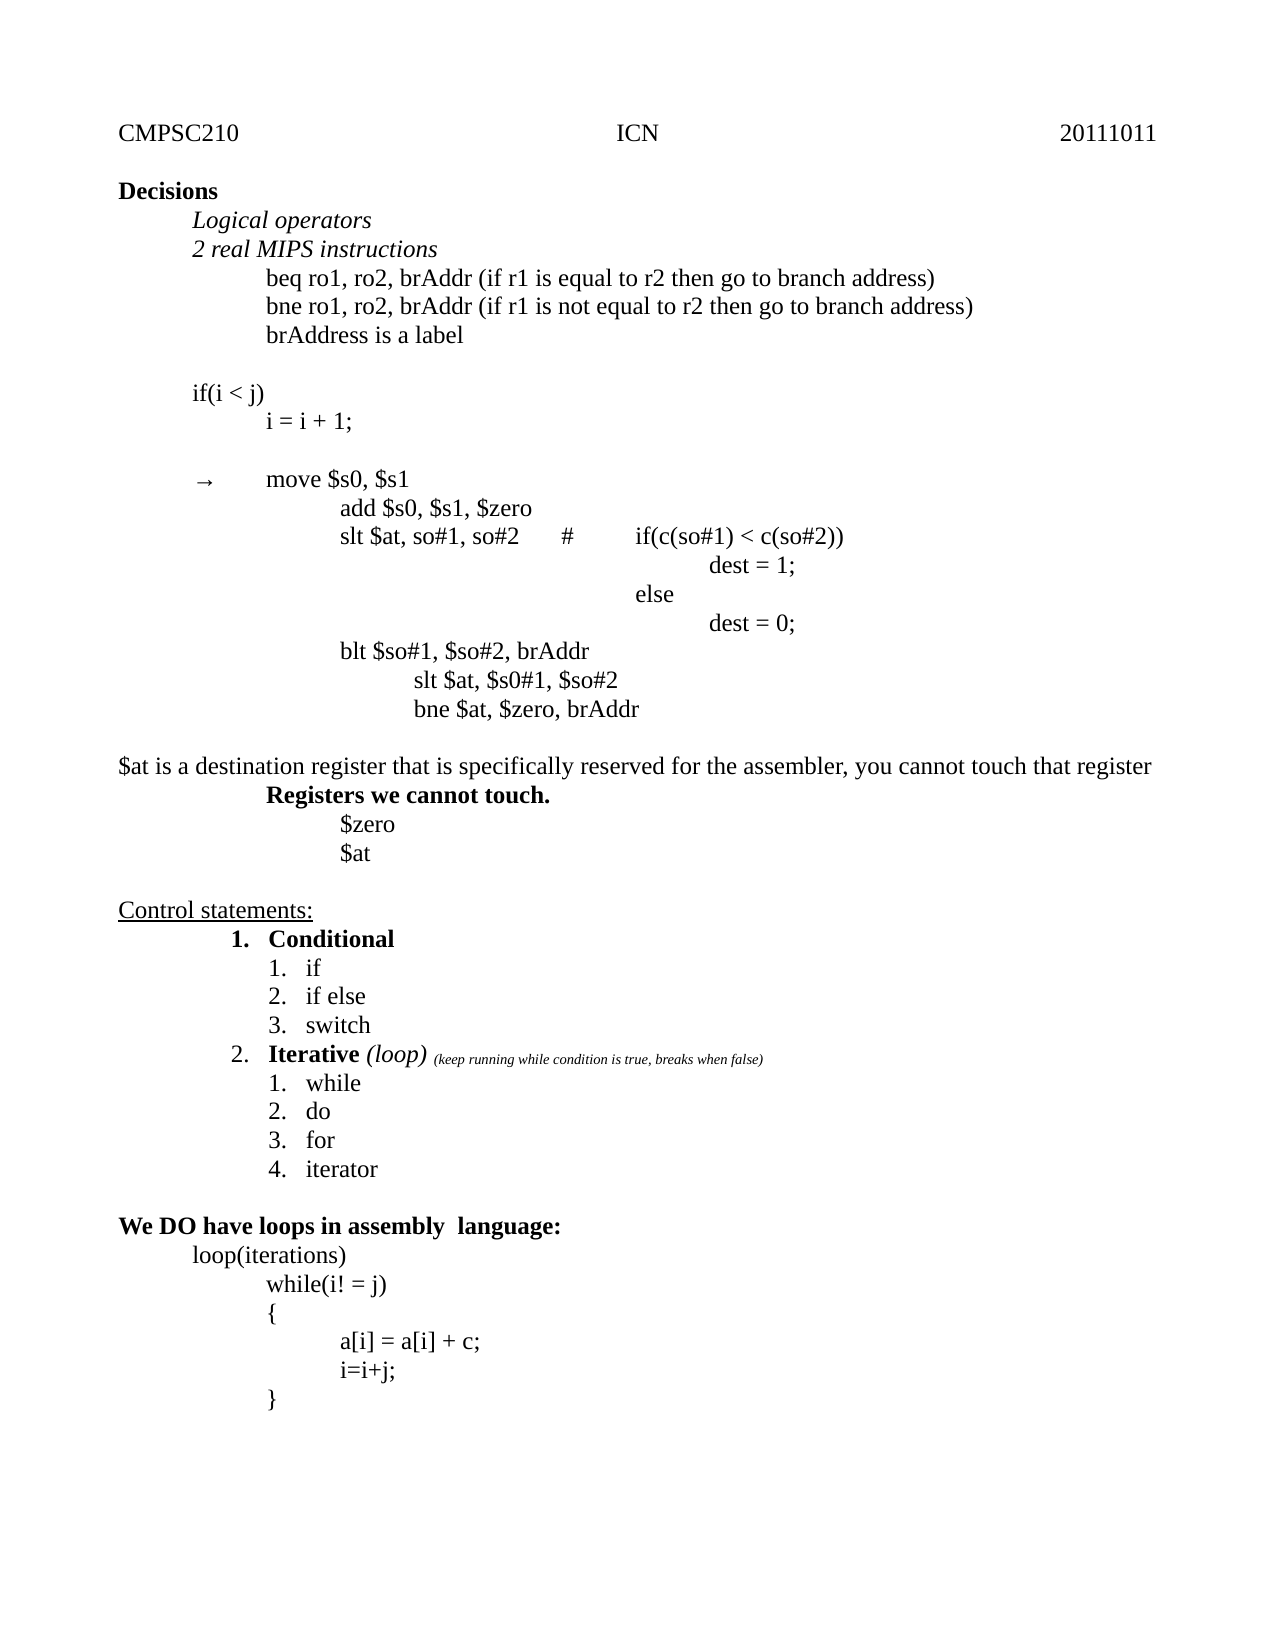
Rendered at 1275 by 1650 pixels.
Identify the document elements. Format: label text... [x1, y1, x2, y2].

text i = i + 1; [118, 406, 1157, 435]
text else [118, 579, 1157, 608]
text dest = 0; [118, 608, 1157, 636]
text loop(iterations) [118, 1240, 1157, 1269]
text dest = 1; [118, 550, 1157, 579]
text → move $s0, $s1 [118, 464, 1157, 493]
list while [268, 1068, 1157, 1096]
text brAddress is a label [118, 320, 1157, 349]
list Iterative (loop) (keep running while condition is true, breaks when false) [231, 1039, 1157, 1068]
text Registers we cannot touch. [118, 780, 1157, 809]
text Decisions [118, 176, 1157, 205]
text blt $so#1, $so#2, brAddr [118, 636, 1157, 665]
list if [268, 953, 1157, 981]
text if(i < j) [118, 378, 1157, 406]
list do [268, 1096, 1157, 1125]
text beq ro1, ro2, brAddr (if r1 is equal to r2 then go to branch address) [118, 263, 1157, 291]
text add $s0, $s1, $zero [118, 493, 1157, 521]
text $at [118, 838, 1157, 866]
text while(i! = j) [118, 1269, 1157, 1298]
text Logical operators [118, 205, 1157, 234]
list Conditional [231, 924, 1157, 953]
text } [118, 1384, 1157, 1413]
text Control statements: [118, 895, 1157, 924]
text $at is a destination register that is specifically reserved for the assembler, you cannot touch that register [118, 751, 1157, 780]
text { [118, 1298, 1157, 1326]
text bne $at, $zero, brAddr [118, 694, 1157, 751]
text We DO have loops in assembly language: [118, 1211, 1157, 1240]
text $zero [118, 809, 1157, 838]
text a[i] = a[i] + c; [118, 1326, 1157, 1355]
text slt $at, $s0#1, $so#2 [118, 665, 1157, 694]
list switch [268, 1010, 1157, 1039]
text 2 real MIPS instructions [118, 234, 1157, 263]
list for [268, 1125, 1157, 1154]
list if else [268, 981, 1157, 1010]
text bne ro1, ro2, brAddr (if r1 is not equal to r2 then go to branch address) [118, 291, 1157, 320]
text slt $at, so#1, so#2 # if(c(so#1) < c(so#2)) [118, 521, 1157, 550]
text i=i+j; [118, 1355, 1157, 1384]
list iterator [268, 1154, 1157, 1183]
